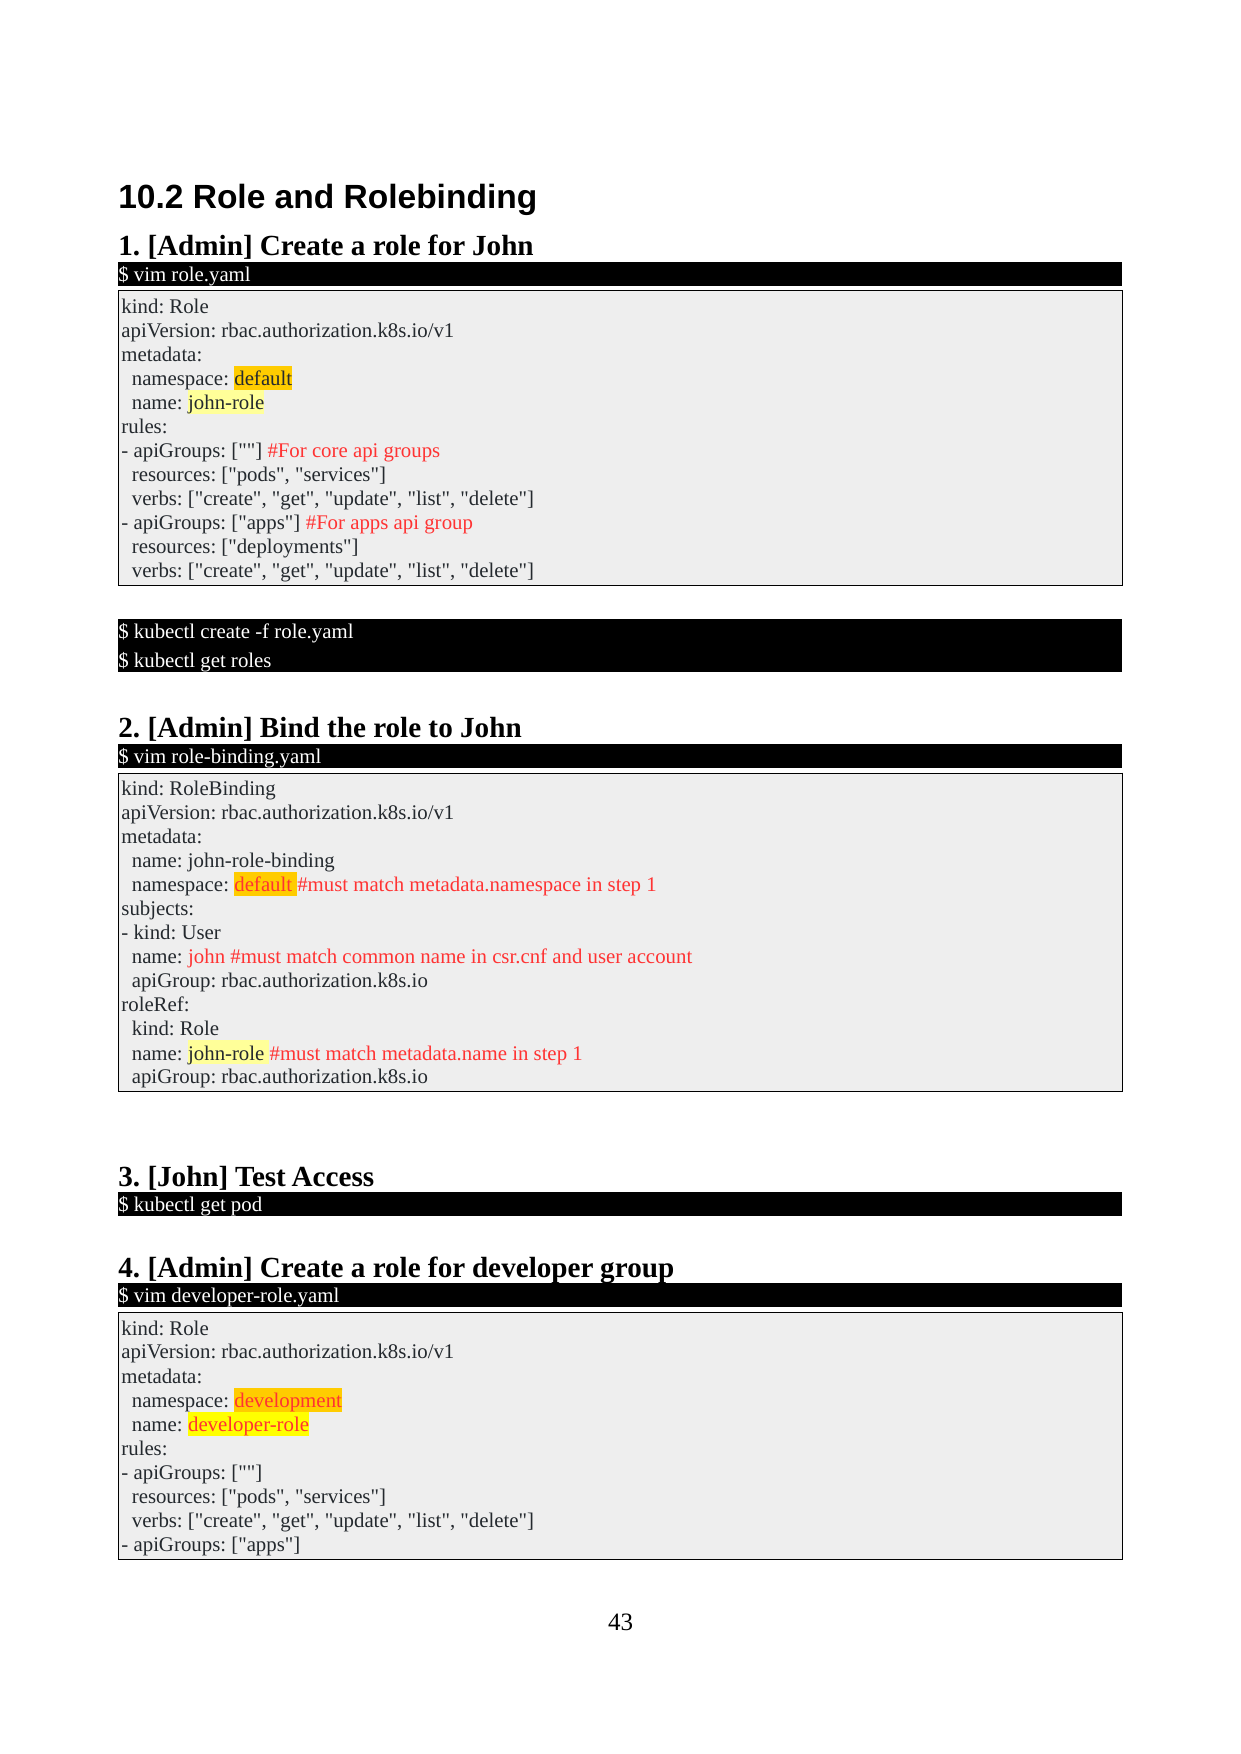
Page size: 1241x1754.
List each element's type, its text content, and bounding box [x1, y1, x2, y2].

text kind: RoleBinding [119, 774, 1122, 797]
text kind: Role [119, 1013, 1122, 1037]
text namespace: default #must match metadata.namespace in step 1 [119, 869, 1122, 893]
text $ vim role.yaml [118, 262, 1122, 286]
text subjects: [119, 893, 1122, 917]
text 3. [John] Test Access [118, 1159, 1122, 1192]
text 4. [Admin] Create a role for developer group [118, 1250, 1122, 1283]
text metadata: [119, 1360, 1122, 1384]
text 2. [Admin] Bind the role to John [118, 710, 1122, 744]
text resources: ["pods", "services"] [119, 1481, 1122, 1505]
text kind: Role [119, 1313, 1122, 1336]
text - apiGroups: ["apps"] [119, 1529, 1122, 1559]
text namespace: default [119, 363, 1122, 387]
text apiVersion: rbac.authorization.k8s.io/v1 [119, 314, 1122, 338]
text rules: [119, 1433, 1122, 1457]
text verbs: ["create", "get", "update", "list", "delete"] [119, 555, 1122, 585]
text namespace: development [119, 1384, 1122, 1408]
text $ kubectl get pod [118, 1192, 1122, 1216]
text kind: Role [119, 291, 1122, 314]
text $ kubectl create -f role.yaml [118, 619, 1122, 643]
text metadata: [119, 338, 1122, 363]
text apiGroup: rbac.authorization.k8s.io [119, 1061, 1122, 1091]
text $ vim role-binding.yaml [118, 744, 1122, 768]
text name: developer-role [119, 1408, 1122, 1433]
text name: john-role-binding [119, 845, 1122, 869]
text apiGroup: rbac.authorization.k8s.io [119, 965, 1122, 989]
text verbs: ["create", "get", "update", "list", "delete"] [119, 483, 1122, 507]
text - apiGroups: ["apps"] #For apps api group [119, 507, 1122, 531]
text - apiGroups: [""] #For core api groups [119, 435, 1122, 459]
text apiVersion: rbac.authorization.k8s.io/v1 [119, 1336, 1122, 1360]
text name: john #must match common name in csr.cnf and user account [119, 941, 1122, 965]
text $ vim developer-role.yaml [118, 1283, 1122, 1307]
text apiVersion: rbac.authorization.k8s.io/v1 [119, 797, 1122, 821]
text $ kubectl get roles [118, 648, 1122, 672]
text 1. [Admin] Create a role for John [118, 228, 1122, 262]
text verbs: ["create", "get", "update", "list", "delete"] [119, 1505, 1122, 1529]
text name: john-role [119, 387, 1122, 411]
text resources: ["deployments"] [119, 531, 1122, 555]
text roleRef: [119, 989, 1122, 1013]
text rules: [119, 411, 1122, 435]
text name: john-role #must match metadata.name in step 1 [119, 1037, 1122, 1061]
text - kind: User [119, 917, 1122, 941]
text resources: ["pods", "services"] [119, 459, 1122, 483]
subtitle 10.2 Role and Rolebinding [118, 177, 1122, 216]
text metadata: [119, 821, 1122, 845]
text - apiGroups: [""] [119, 1457, 1122, 1481]
